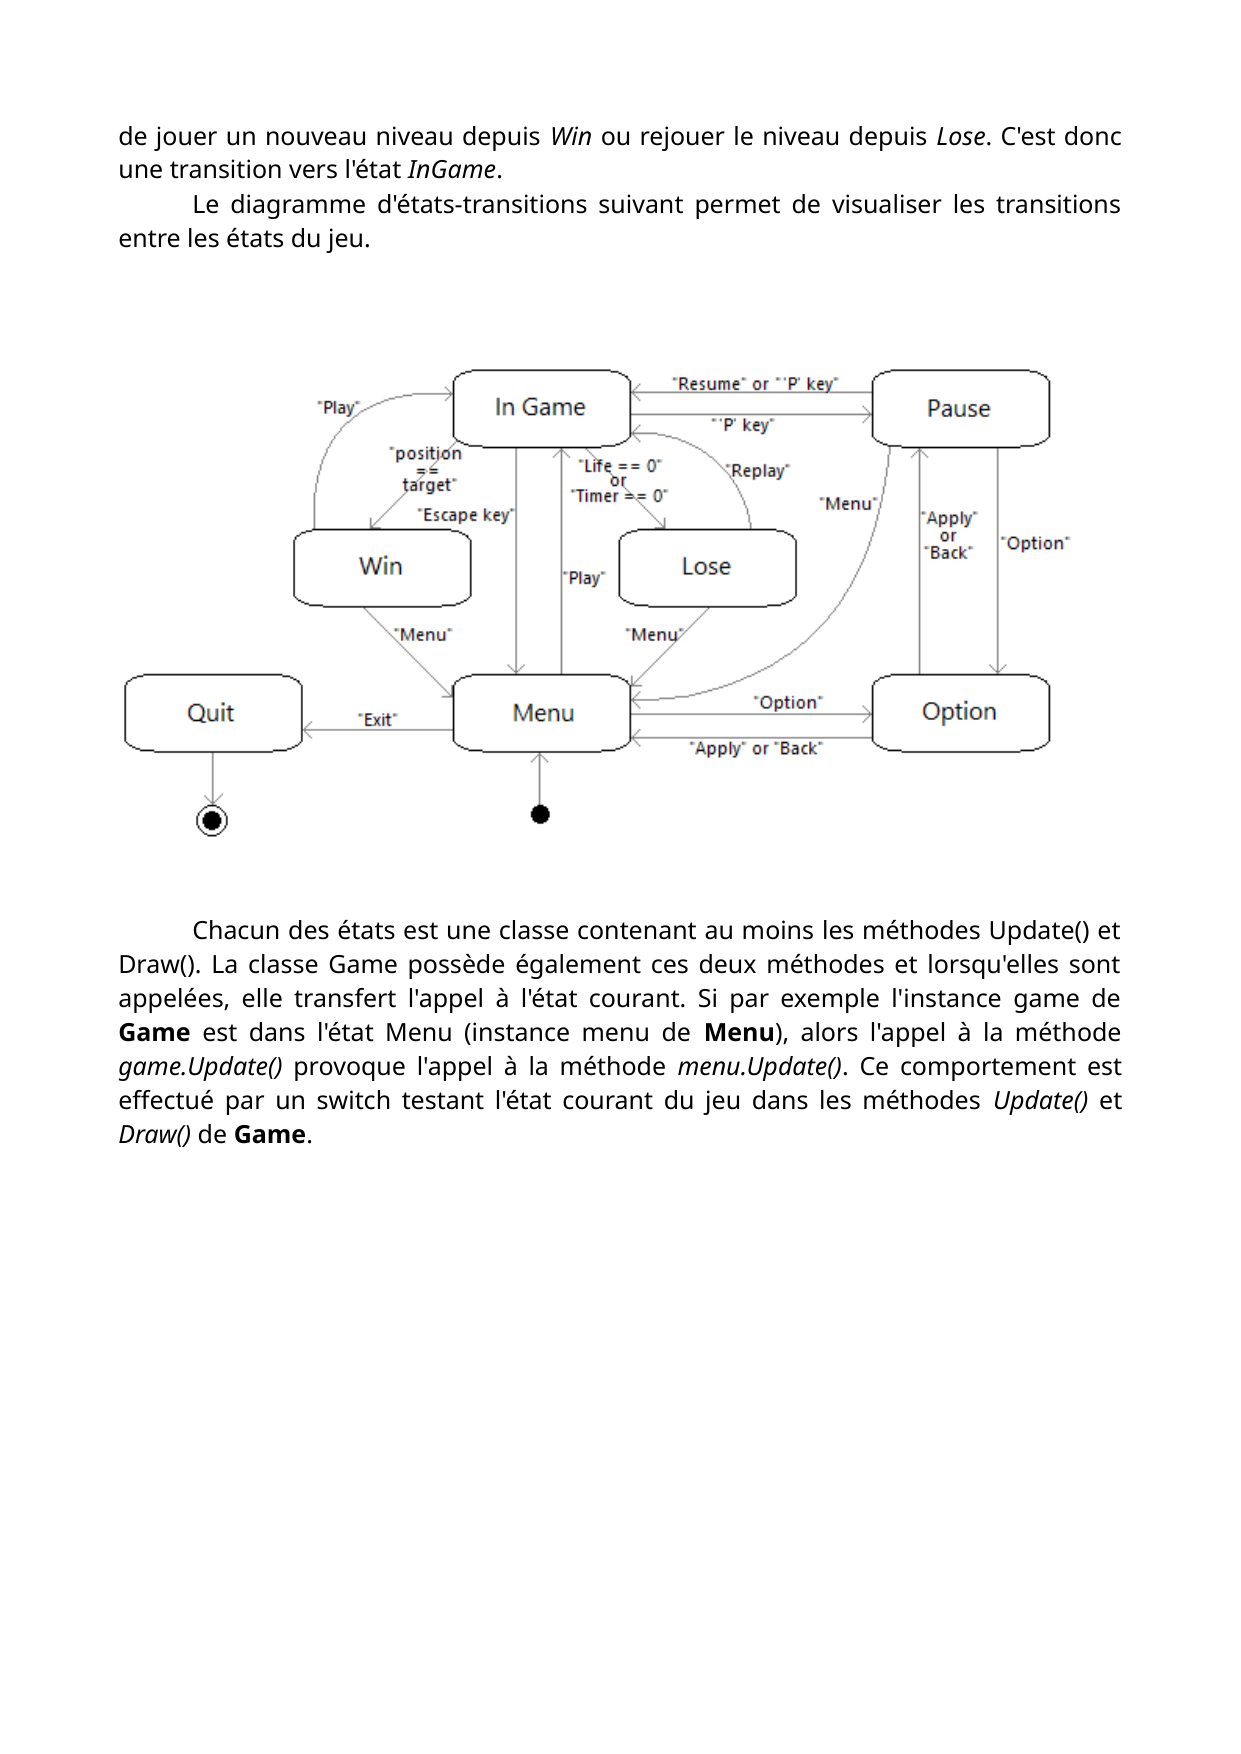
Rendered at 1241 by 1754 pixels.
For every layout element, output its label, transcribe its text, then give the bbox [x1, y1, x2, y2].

text Chacun des états est une classe contenant au moins les méthodes Update() et Draw(). La classe Game possède également ces deux méthodes et lorsqu'elles sont appelées, elle transfert l'appel à l'état courant. Si par exemple l'instance game de Game est dans l'état Menu (instance menu de Menu), alors l'appel à la méthode game.Update() provoque l'appel à la méthode menu.Update(). Ce comportement est effectué par un switch testant l'état courant du jeu dans les méthodes Update() et Draw() de Game. [118, 913, 1122, 1151]
text Le diagramme d'états-transitions suivant permet de visualiser les transitions entre les états du jeu. [118, 186, 1122, 254]
text de jouer un nouveau niveau depuis Win ou rejouer le niveau depuis Lose. C'est donc une transition vers l'état InGame. [118, 118, 1122, 186]
